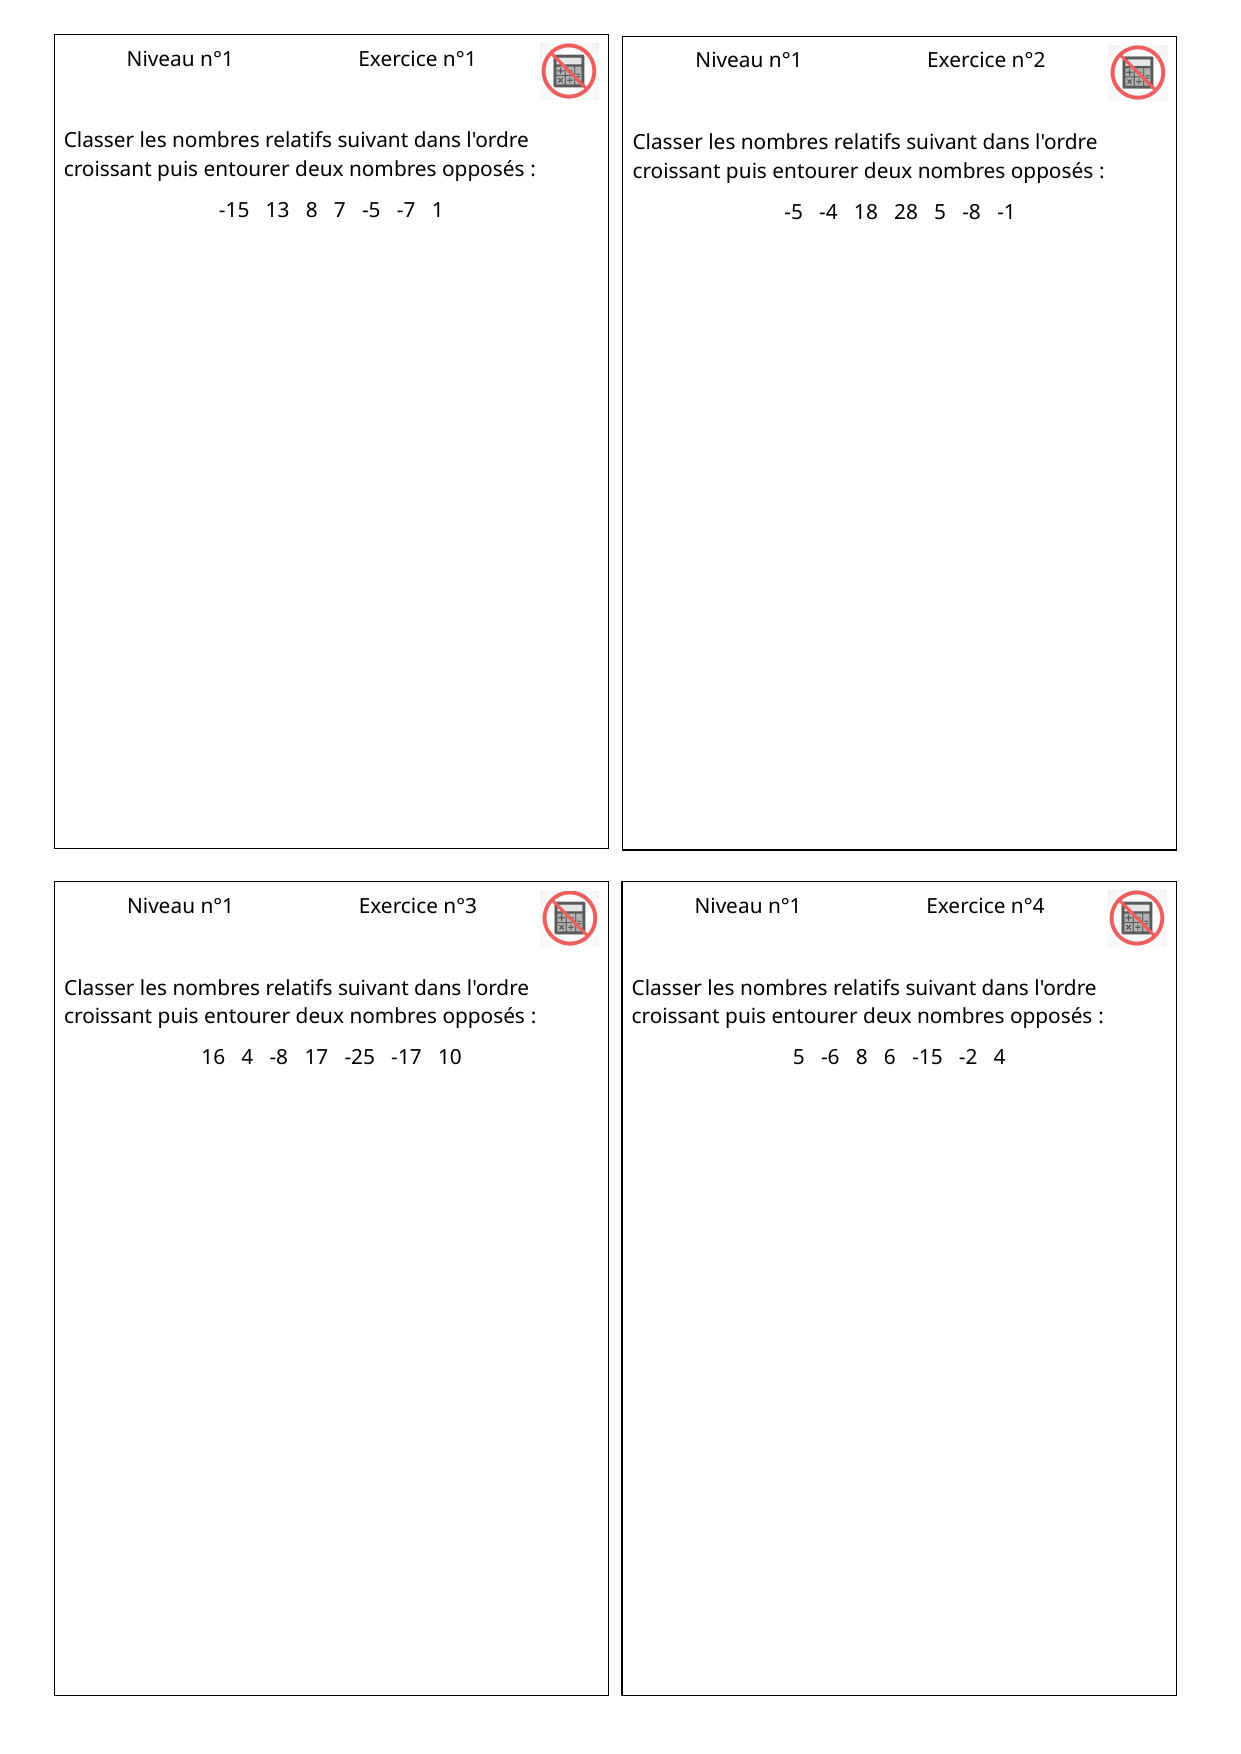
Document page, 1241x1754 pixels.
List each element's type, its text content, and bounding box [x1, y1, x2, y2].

picture [540, 891, 600, 947]
text 16 4 -8 17 -25 -17 10 [64, 1042, 599, 1071]
text -5 -4 18 28 5 -8 -1 [632, 197, 1167, 225]
text Classer les nombres relatifs suivant dans l'ordre croissant puis entourer deux nombres opposés : [64, 973, 599, 1030]
text Classer les nombres relatifs suivant dans l'ordre croissant puis entourer deux nombres opposés : [63, 126, 599, 182]
text Niveau n°1 Exercice n°4 [631, 891, 1107, 919]
text Niveau n°1 Exercice n°3 [64, 891, 540, 919]
picture [1108, 45, 1168, 101]
text Niveau n°1 Exercice n°1 [63, 44, 539, 72]
text Niveau n°1 Exercice n°2 [632, 46, 1108, 74]
picture [539, 43, 599, 100]
picture [1107, 890, 1167, 947]
text 5 -6 8 6 -15 -2 4 [631, 1042, 1167, 1071]
text Classer les nombres relatifs suivant dans l'ordre croissant puis entourer deux nombres opposés : [631, 973, 1167, 1029]
text -15 13 8 7 -5 -7 1 [63, 195, 599, 223]
text Classer les nombres relatifs suivant dans l'ordre croissant puis entourer deux nombres opposés : [632, 127, 1167, 184]
